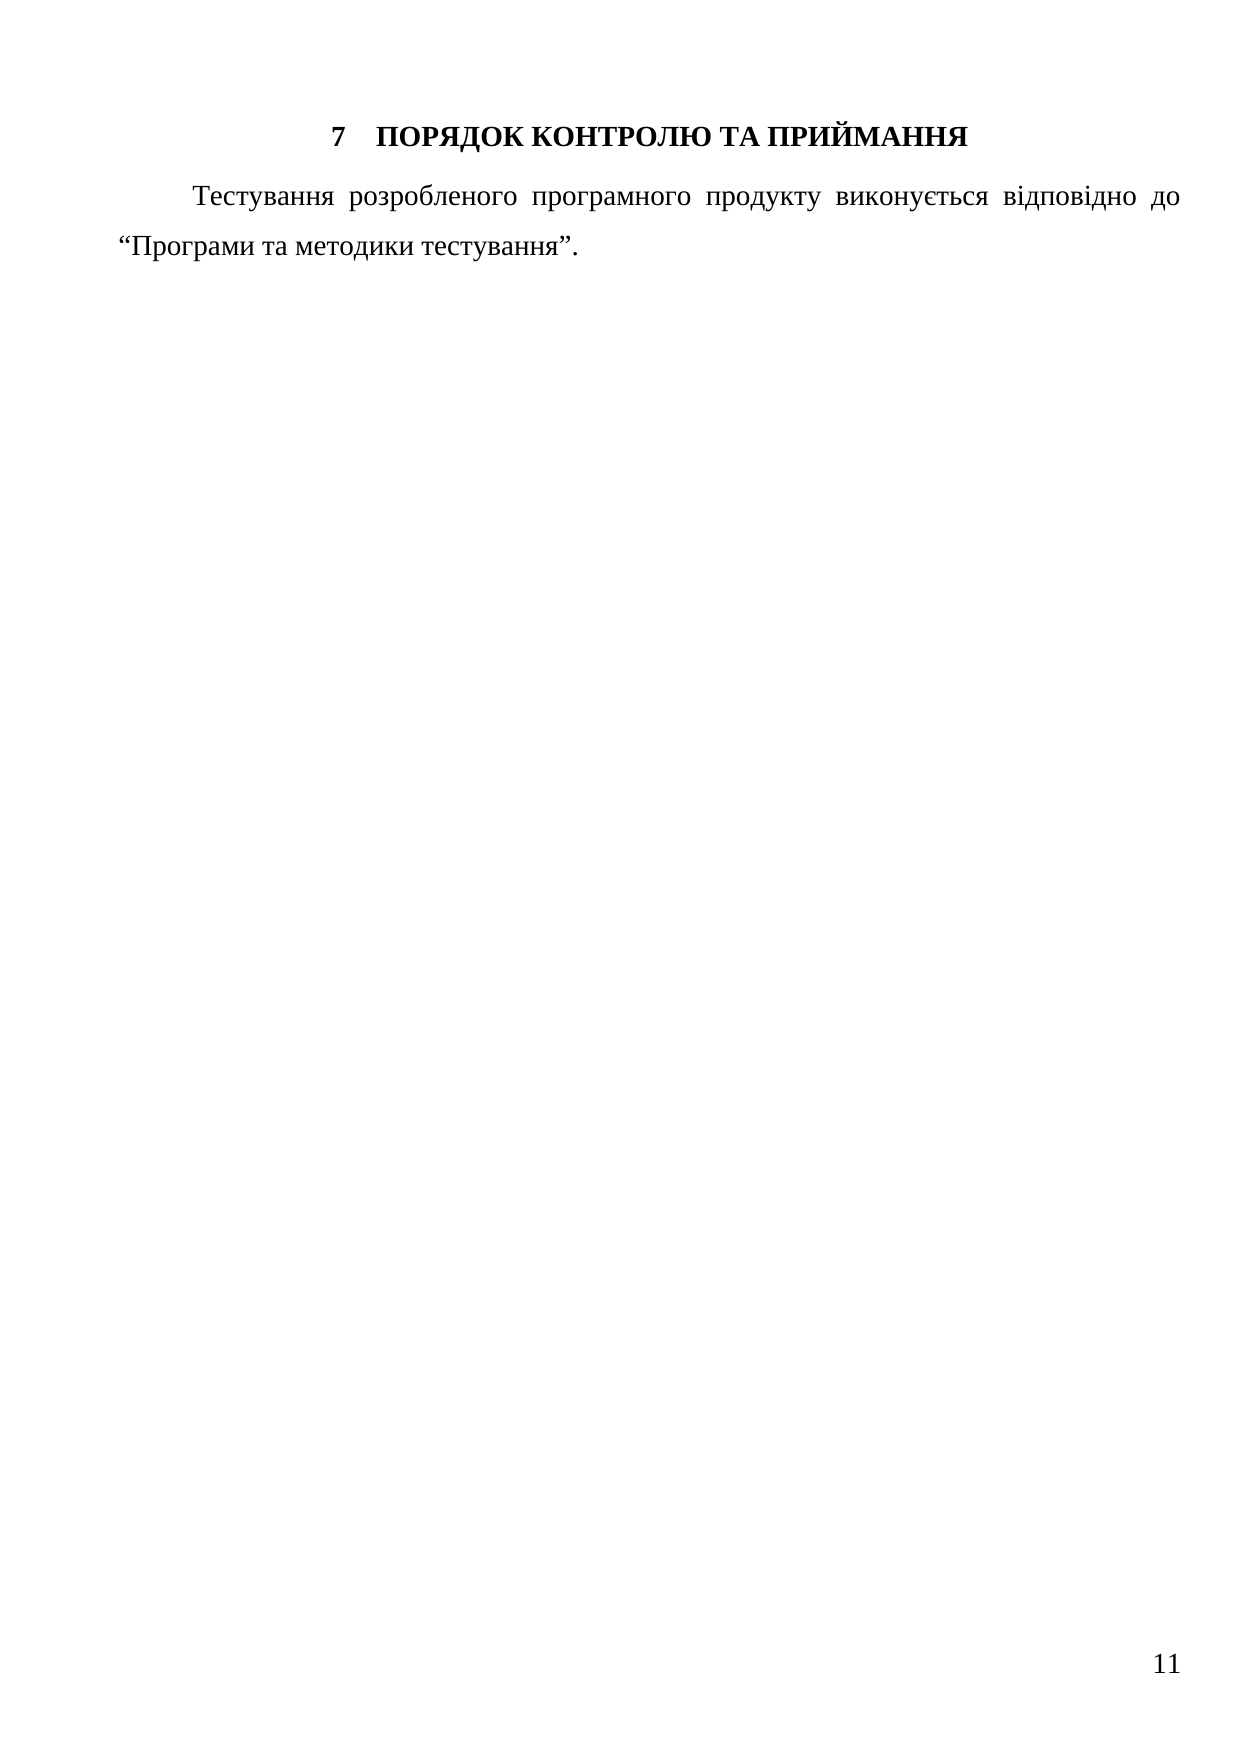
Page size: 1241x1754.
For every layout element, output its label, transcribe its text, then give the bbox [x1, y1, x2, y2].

text Тестування розробленого програмного продукту виконується відповідно до “Програми та методики тестування”. [118, 178, 1181, 262]
subtitle Порядок контролю та приймання [118, 119, 1181, 153]
